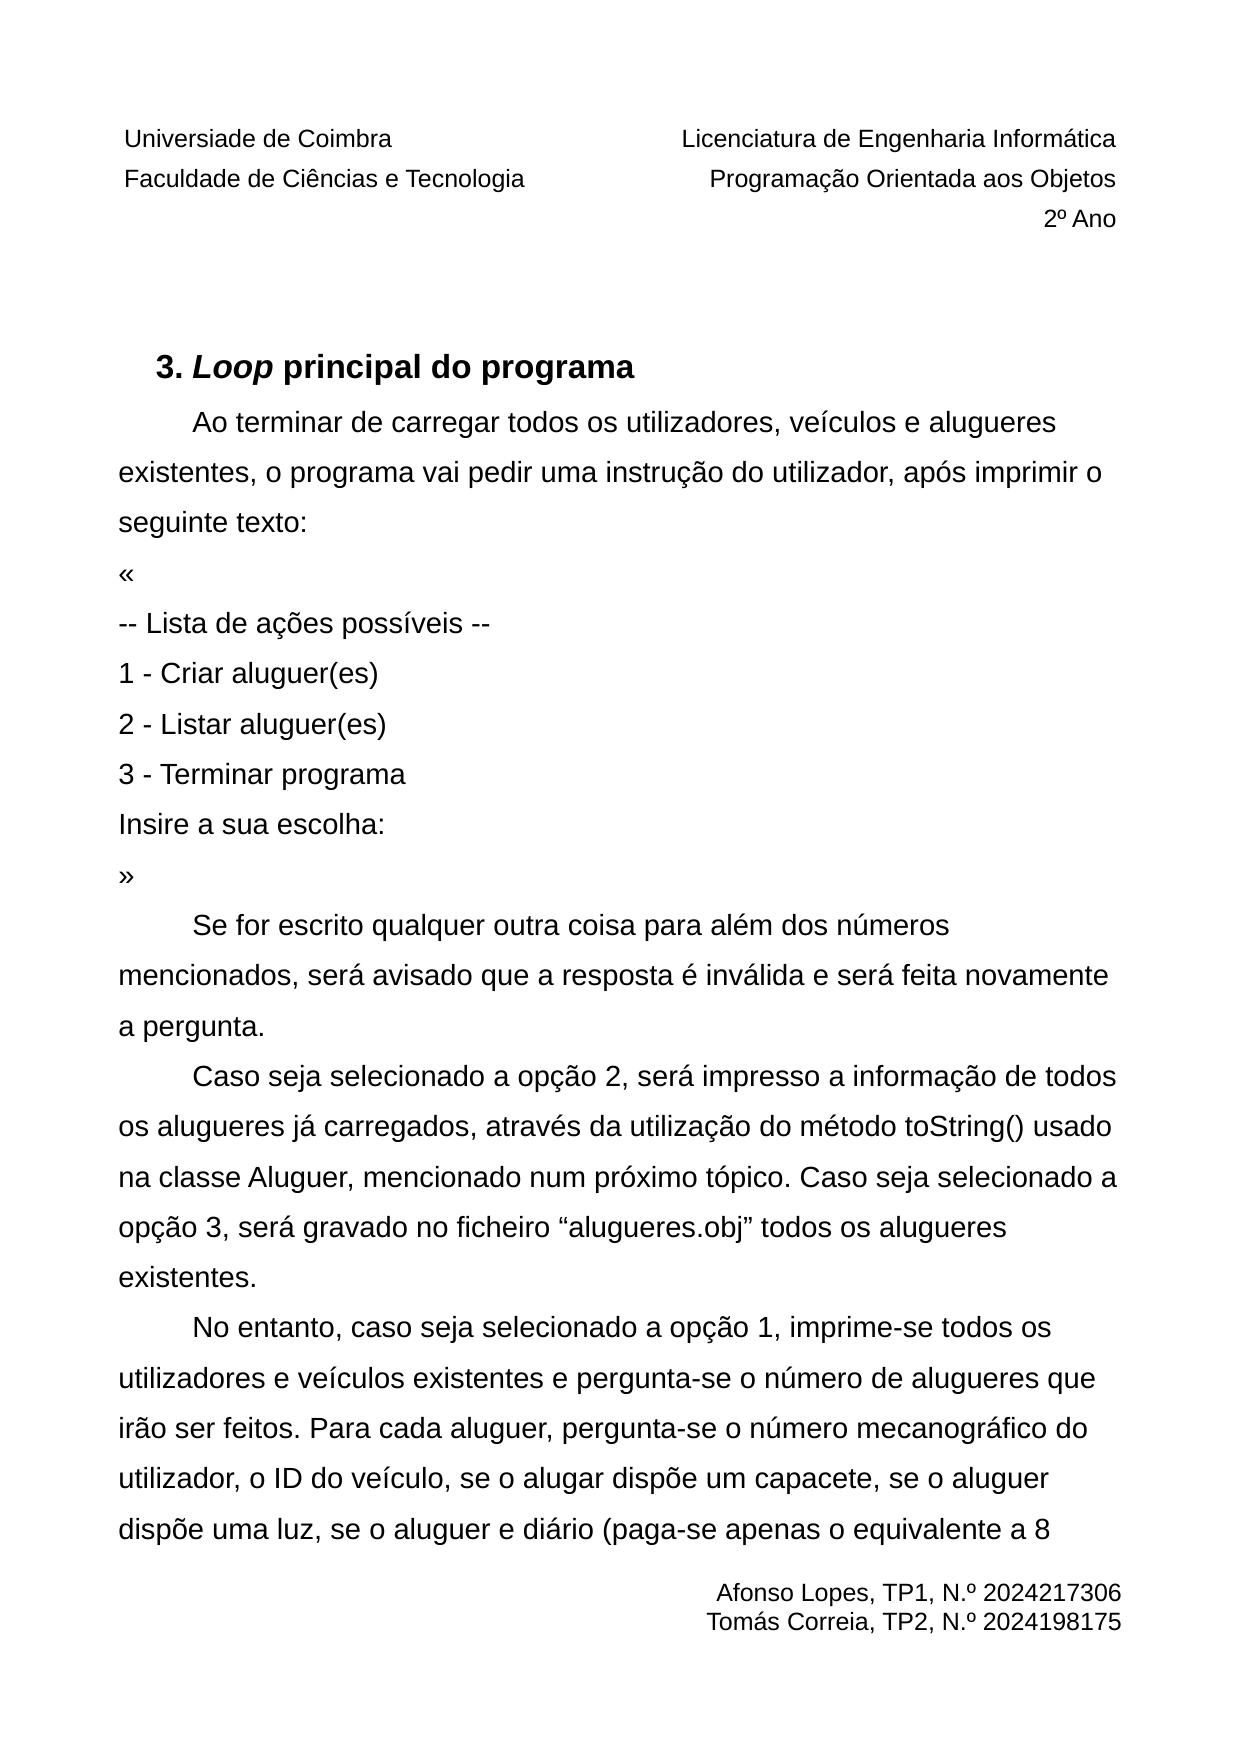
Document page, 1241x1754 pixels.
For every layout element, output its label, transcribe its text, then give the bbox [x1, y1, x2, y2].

text 2 - Listar aluguer(es) [118, 707, 1122, 740]
text No entanto, caso seja selecionado a opção 1, imprime-se todos os utilizadores e veículos existentes e pergunta-se o número de alugueres que irão ser feitos. Para cada aluguer, pergunta-se o número mecanográfico do utilizador, o ID do veículo, se o alugar dispõe um capacete, se o aluguer dispõe uma luz, se o aluguer e diário (paga-se apenas o equivalente a 8 [118, 1311, 1122, 1545]
text Ao terminar de carregar todos os utilizadores, veículos e alugueres existentes, o programa vai pedir uma instrução do utilizador, após imprimir o seguinte texto: [118, 405, 1122, 539]
text 3 - Terminar programa [118, 757, 1122, 791]
text Insire a sua escolha: [118, 807, 1122, 841]
text Caso seja selecionado a opção 2, será impresso a informação de todos os alugueres já carregados, através da utilização do método toString() usado na classe Aluguer, mencionado num próximo tópico. Caso seja selecionado a opção 3, será gravado no ficheiro “alugueres.obj” todos os alugueres existentes. [118, 1059, 1122, 1294]
text 1 - Criar aluguer(es) [118, 656, 1122, 690]
text « -- Lista de ações possíveis -- [118, 556, 1122, 640]
text Se for escrito qualquer outra coisa para além dos números mencionados, será avisado que a resposta é inválida e será feita novamente a pergunta. [118, 908, 1122, 1042]
text » [118, 858, 1122, 891]
list Loop principal do programa [118, 347, 1122, 386]
